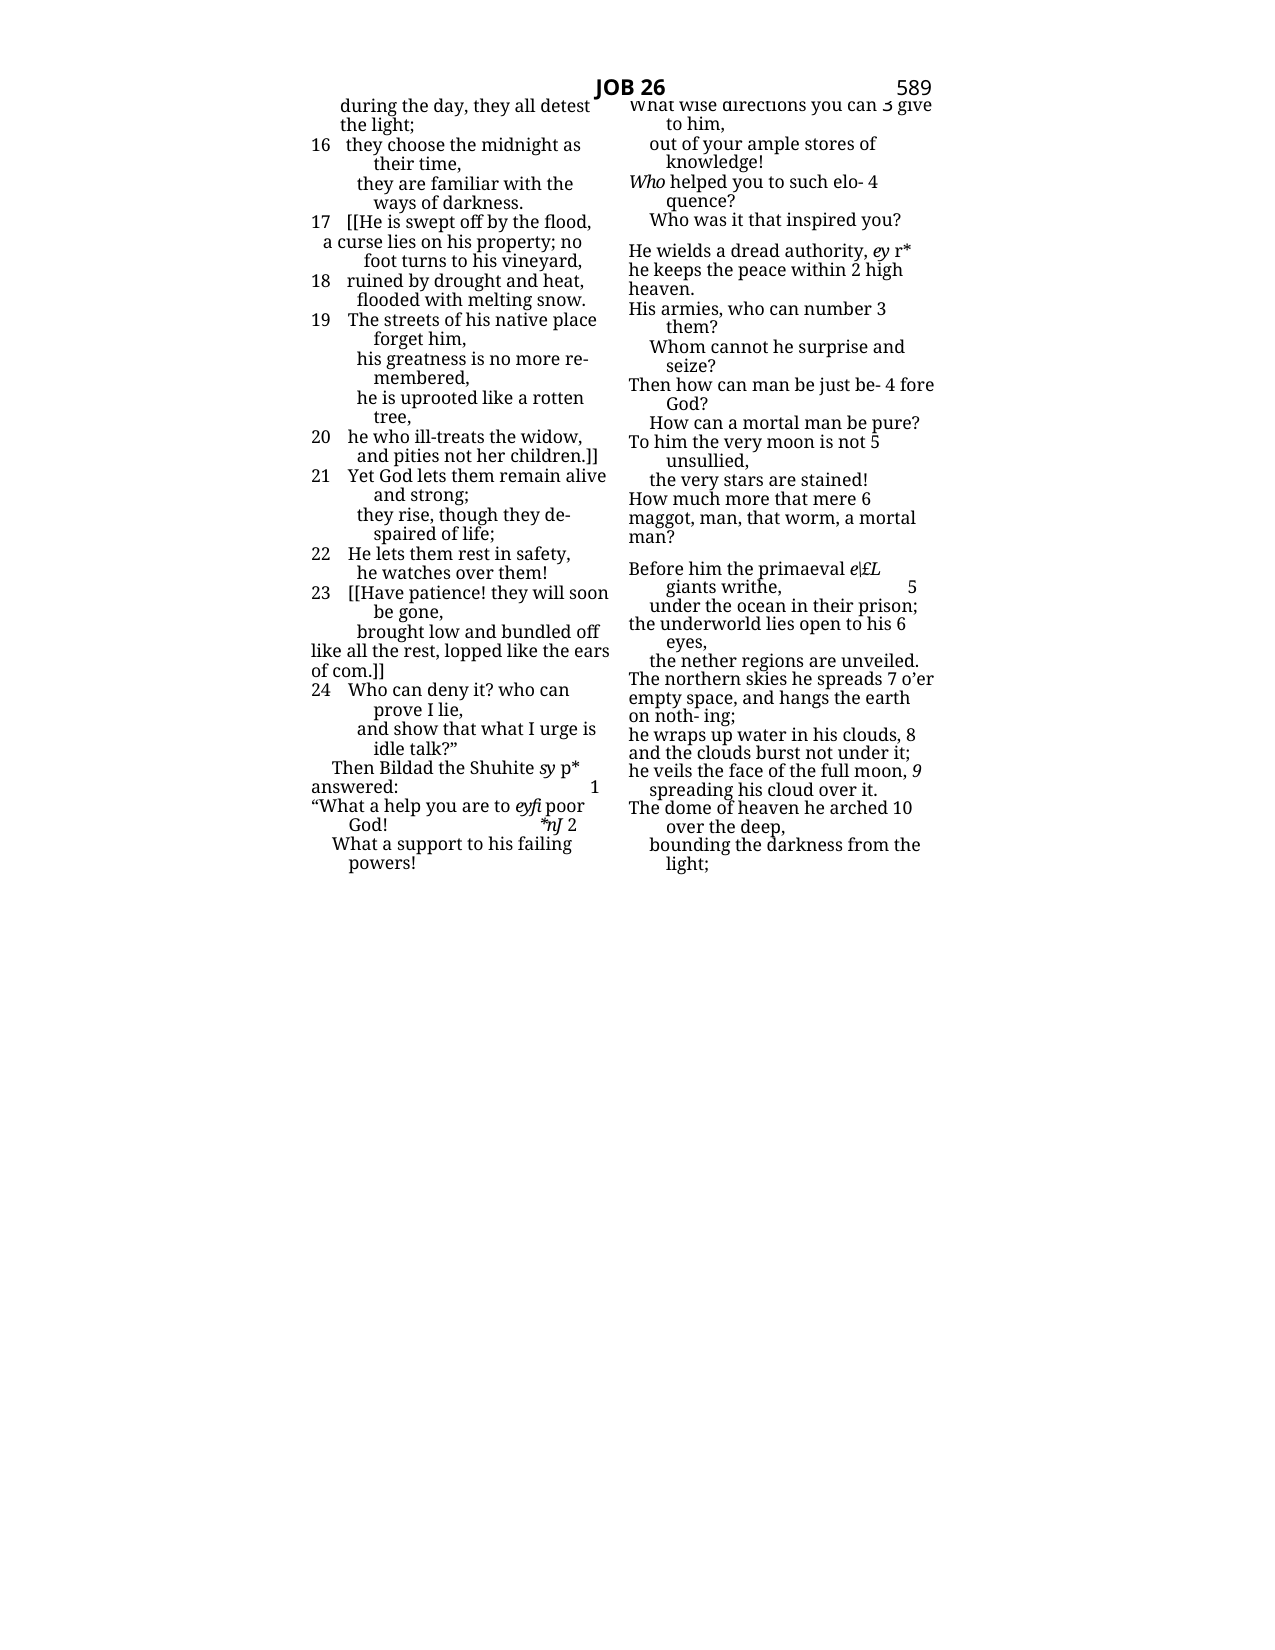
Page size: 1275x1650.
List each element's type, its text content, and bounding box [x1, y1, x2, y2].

text The northern skies he spreads 7 o’er empty space, and hangs the earth on noth- ing; [628, 671, 935, 726]
text the very stars are stained! [649, 471, 935, 490]
text and pities not her children.]] [357, 447, 618, 467]
text and show that what I urge is idle talk?” [357, 720, 618, 759]
text he watches over them! [357, 564, 618, 583]
list Who can deny it? who can [311, 681, 618, 700]
text To him the very moon is not 5 unsullied, [628, 433, 935, 471]
text brought low and bundled off like all the rest, lopped like the ears of com.]] [311, 622, 618, 681]
list ruined by drought and heat, flooded with melting snow. [311, 272, 618, 311]
list He lets them rest in safety, [311, 544, 618, 564]
text His armies, who can number 3 them? [628, 300, 935, 338]
text answered: 1 [311, 778, 618, 797]
text the nether regions are unveiled. [649, 653, 935, 671]
text Then Bildad the Shuhite sy p* [332, 759, 618, 778]
text “What a help you are to eyfi poor God! *nJ 2 [311, 797, 618, 835]
text their time, [373, 155, 618, 174]
text Before him the primaeval e\£L giants writhe, 5 [628, 560, 935, 597]
list [[Have patience! they will soon [311, 583, 618, 603]
text he veils the face of the full moon, 9 spreading his cloud over it. [628, 763, 935, 800]
text What a support to his failing powers! [332, 835, 618, 873]
text and strong; [373, 486, 618, 506]
text the underworld lies open to his 6 eyes, [628, 616, 935, 653]
text his greatness is no more re­membered, [357, 350, 618, 389]
text Who helped you to such elo- 4 quence? [628, 173, 935, 211]
text out of your ample stores of knowledge! [649, 135, 935, 173]
text How much more that mere 6 maggot, man, that worm, a mortal man? [628, 490, 935, 547]
text prove I lie, [373, 700, 618, 720]
list he who ill-treats the widow, [311, 428, 618, 447]
text under the ocean in their prison; [649, 597, 935, 616]
text Who was it that inspired you? [649, 211, 935, 230]
text be gone, [373, 603, 618, 622]
text Then how can man be just be- 4 fore God? [628, 376, 935, 414]
text he is uprooted like a rotten tree, [357, 389, 618, 428]
text a curse lies on his property; no foot turns to his vineyard, [311, 233, 582, 272]
list they choose the midnight as [311, 136, 618, 155]
text they are familiar with the ways of darkness. [357, 174, 618, 213]
list The streets of his native place [311, 311, 618, 330]
list Yet God lets them remain alive [311, 467, 618, 486]
text during the day, they all detest the light; [340, 97, 618, 136]
text How can a mortal man be pure? [649, 414, 935, 433]
text forget him, [373, 330, 618, 350]
text they rise, though they de­spaired of life; [357, 506, 618, 544]
text he wraps up water in his clouds, 8 and the clouds burst not under it; [628, 726, 935, 763]
text Whom cannot he surprise and seize? [649, 338, 935, 376]
text What wise directions you can 3 give to him, [628, 97, 935, 135]
text The dome of heaven he arched 10 over the deep, [628, 800, 935, 837]
list [[He is swept off by the flood, [311, 213, 618, 233]
text He wields a dread authority, ey r* he keeps the peace within 2 high heaven. [628, 242, 935, 300]
text bounding the darkness from the light; [649, 837, 935, 874]
